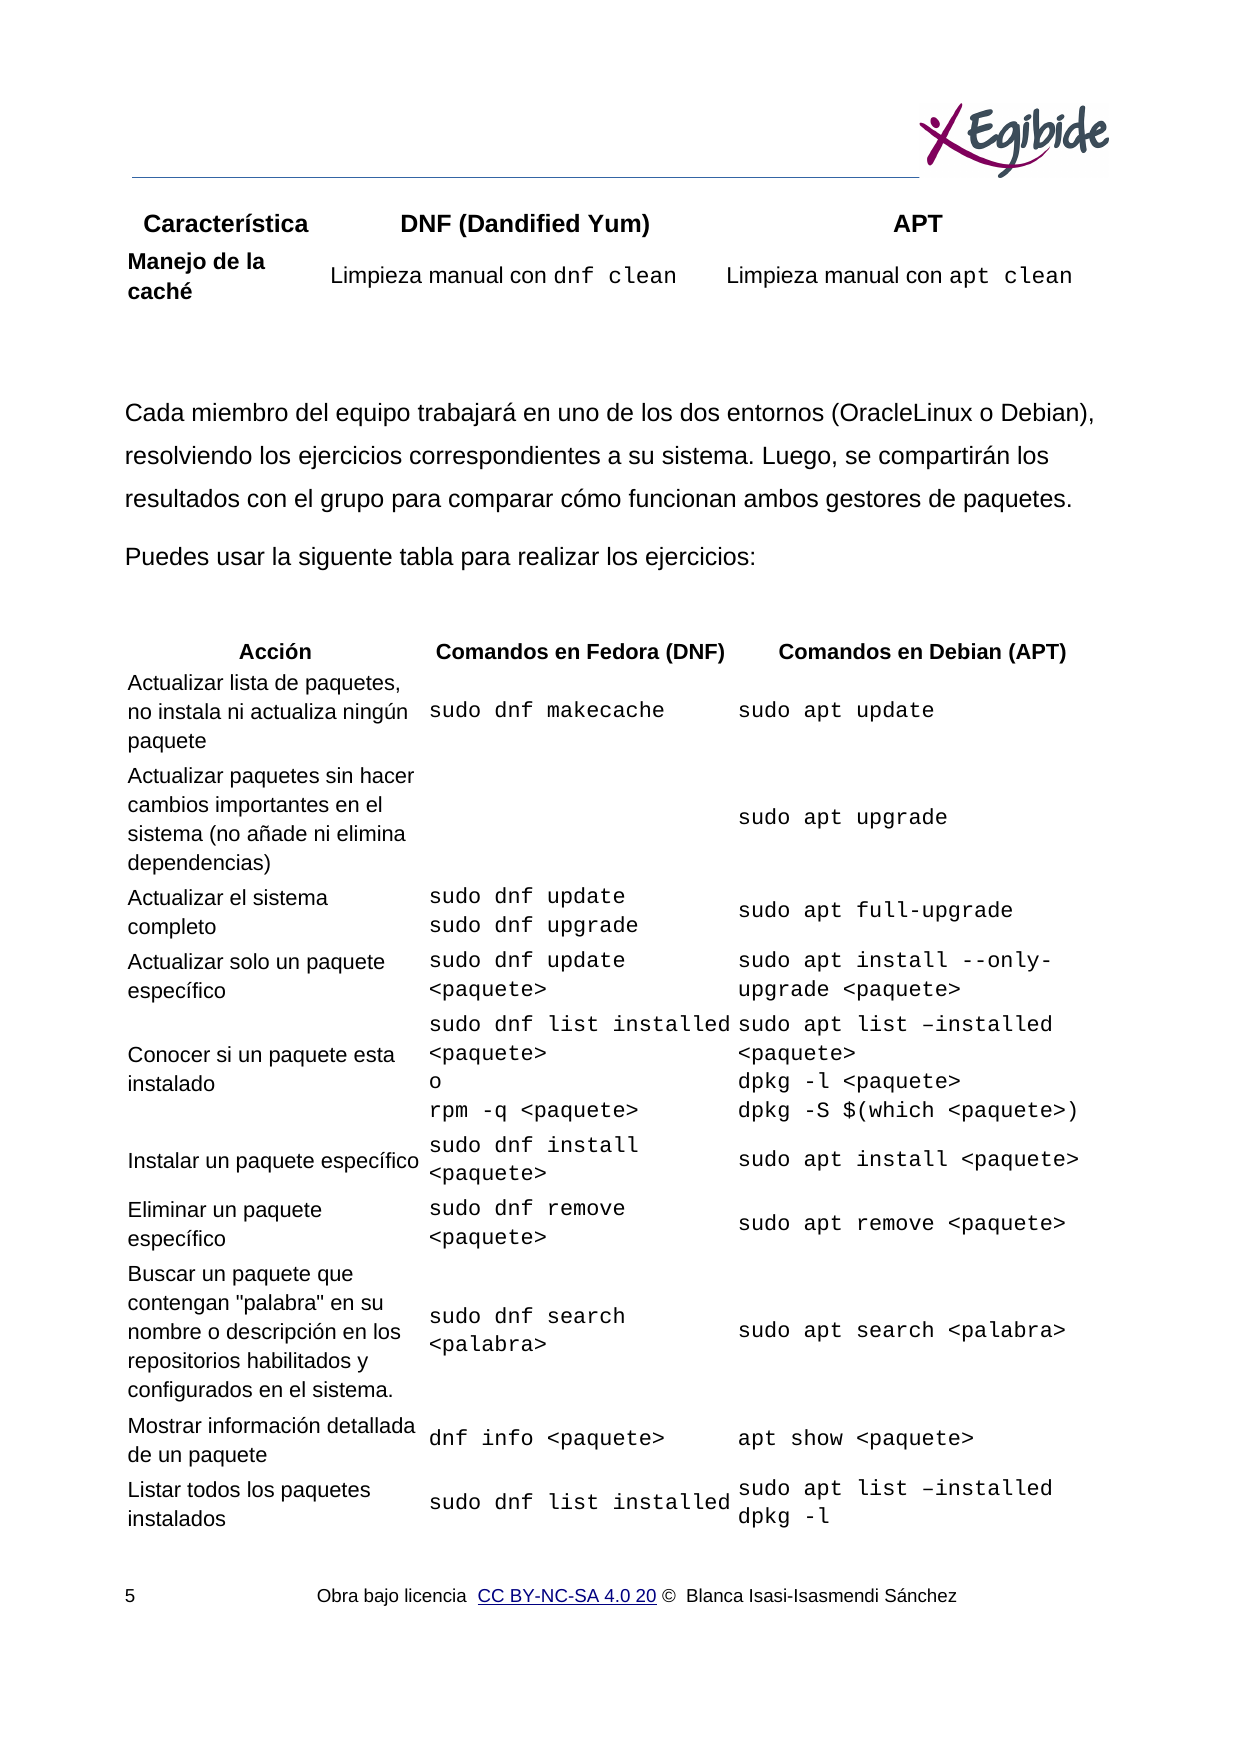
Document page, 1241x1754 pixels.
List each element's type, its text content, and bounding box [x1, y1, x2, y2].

table_cell sudo apt update [735, 667, 1110, 760]
table_cell Limpieza manual con apt clean [723, 245, 1113, 311]
table_header Comandos en Debian (APT) [735, 636, 1110, 667]
table_cell sudo dnf makecache [426, 667, 735, 760]
table_cell sudo dnf update sudo dnf upgrade [426, 882, 735, 946]
table_cell Eliminar un paquete específico [125, 1194, 426, 1258]
table_header Característica [125, 206, 327, 245]
table_cell sudo dnf update <paquete> [426, 946, 735, 1011]
table_cell Manejo de la caché [125, 245, 327, 311]
table_cell sudo apt upgrade [735, 760, 1110, 882]
table_cell Actualizar solo un paquete específico [125, 946, 426, 1011]
text Cada miembro del equipo trabajará en uno de los dos entornos (OracleLinux o Debian), resolviendo los ejercicios correspondientes a su sistema. Luego, se compartirán los resultados con el grupo para comparar cómo funcionan ambos gestores de paquetes. [124, 398, 1110, 513]
table_cell [426, 760, 735, 882]
table_cell Listar todos los paquetes instalados [125, 1474, 426, 1538]
table_cell Actualizar paquetes sin hacer cambios importantes en el sistema (no añade ni elimina dependencias) [125, 760, 426, 882]
table_cell dnf info <paquete> [426, 1410, 735, 1474]
table_cell sudo apt install <paquete> [735, 1131, 1110, 1194]
table_cell Mostrar información detallada de un paquete [125, 1410, 426, 1474]
table_cell Conocer si un paquete esta instalado [125, 1011, 426, 1131]
table_cell sudo apt list –installed dpkg -l [735, 1474, 1110, 1538]
table_cell sudo dnf list installed [426, 1474, 735, 1538]
table_cell sudo dnf remove <paquete> [426, 1194, 735, 1258]
table_cell Actualizar lista de paquetes, no instala ni actualiza ningún paquete [125, 667, 426, 760]
table_cell sudo dnf list installed <paquete> o rpm -q <paquete> [426, 1011, 735, 1131]
table_cell sudo dnf search <palabra> [426, 1259, 735, 1409]
table_header APT [723, 206, 1113, 245]
table_cell sudo apt list –installed <paquete> dpkg -l <paquete> dpkg -S $(which <paquete>) [735, 1011, 1110, 1131]
table_header DNF (Dandified Yum) [327, 206, 723, 245]
table_cell sudo apt install --only-upgrade <paquete> [735, 946, 1110, 1011]
table_cell sudo apt search <palabra> [735, 1259, 1110, 1409]
table_header Comandos en Fedora (DNF) [426, 636, 735, 667]
table_cell Limpieza manual con dnf clean [327, 245, 723, 311]
table_cell Buscar un paquete que contengan "palabra" en su nombre o descripción en los repositorios habilitados y configurados en el sistema. [125, 1259, 426, 1409]
table_cell Instalar un paquete específico [125, 1131, 426, 1194]
table_cell Actualizar el sistema completo [125, 882, 426, 946]
text Puedes usar la siguente tabla para realizar los ejercicios: [124, 542, 1110, 571]
picture [919, 103, 1109, 178]
table_header Acción [125, 636, 426, 667]
table_cell sudo apt remove <paquete> [735, 1194, 1110, 1258]
table_cell apt show <paquete> [735, 1410, 1110, 1474]
table_cell sudo dnf install <paquete> [426, 1131, 735, 1194]
table_cell sudo apt full-upgrade [735, 882, 1110, 946]
